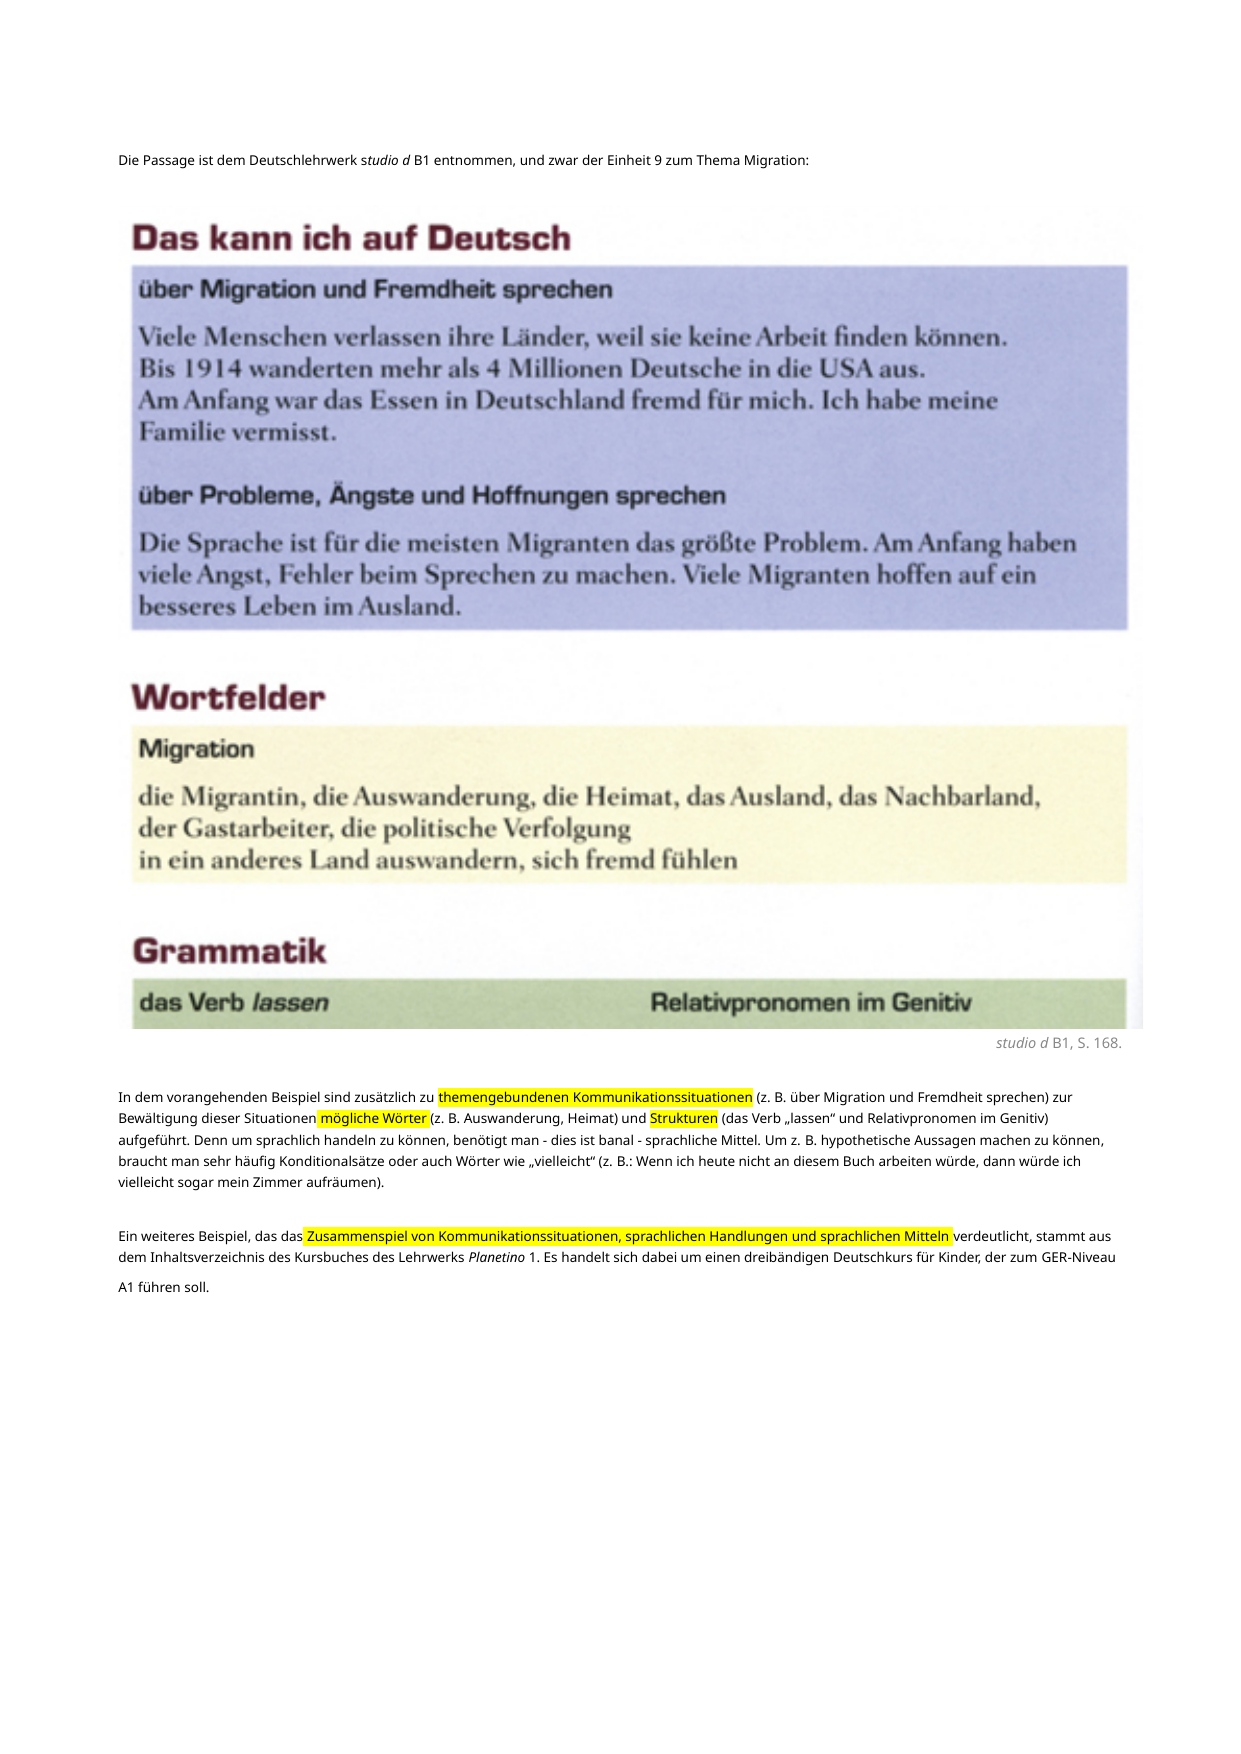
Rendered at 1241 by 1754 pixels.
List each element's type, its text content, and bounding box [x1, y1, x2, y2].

text Ein weiteres Beispiel, das das Zusammenspiel von Kommunikationssituationen, sprachlichen Handlungen und sprachlichen Mitteln verdeutlicht, stammt aus dem Inhaltsverzeichnis des Kursbuches des Lehrwerks Planetino 1. Es handelt sich dabei um einen dreibändigen Deutschkurs für Kinder, der zum GER-Niveau A1 führen soll. [118, 1227, 1122, 1298]
text In dem vorangehenden Beispiel sind zusätzlich zu themengebundenen Kommunikationssituationen (z. B. über Migration und Fremdheit sprechen) zur Bewältigung dieser Situationen mögliche Wörter (z. B. Auswanderung, Heimat) und Strukturen (das Verb „lassen“ und Relativpronomen im Genitiv) aufgeführt. Denn um sprachlich handeln zu können, benötigt man - dies ist banal - sprachliche Mittel. Um z. B. hypothetische Aussagen machen zu können, braucht man sehr häufig Konditionalsätze oder auch Wörter wie „vielleicht“ (z. B.: Wenn ich heute nicht an diesem Buch arbeiten würde, dann würde ich vielleicht sogar mein Zimmer aufräumen). [118, 1088, 1122, 1191]
text studio d B1, S. 168. [118, 1032, 1122, 1052]
text Die Passage ist dem Deutschlehrwerk studio d B1 entnommen, und zwar der Einheit 9 zum Thema Migration: [118, 151, 1122, 169]
picture [118, 205, 1144, 1029]
